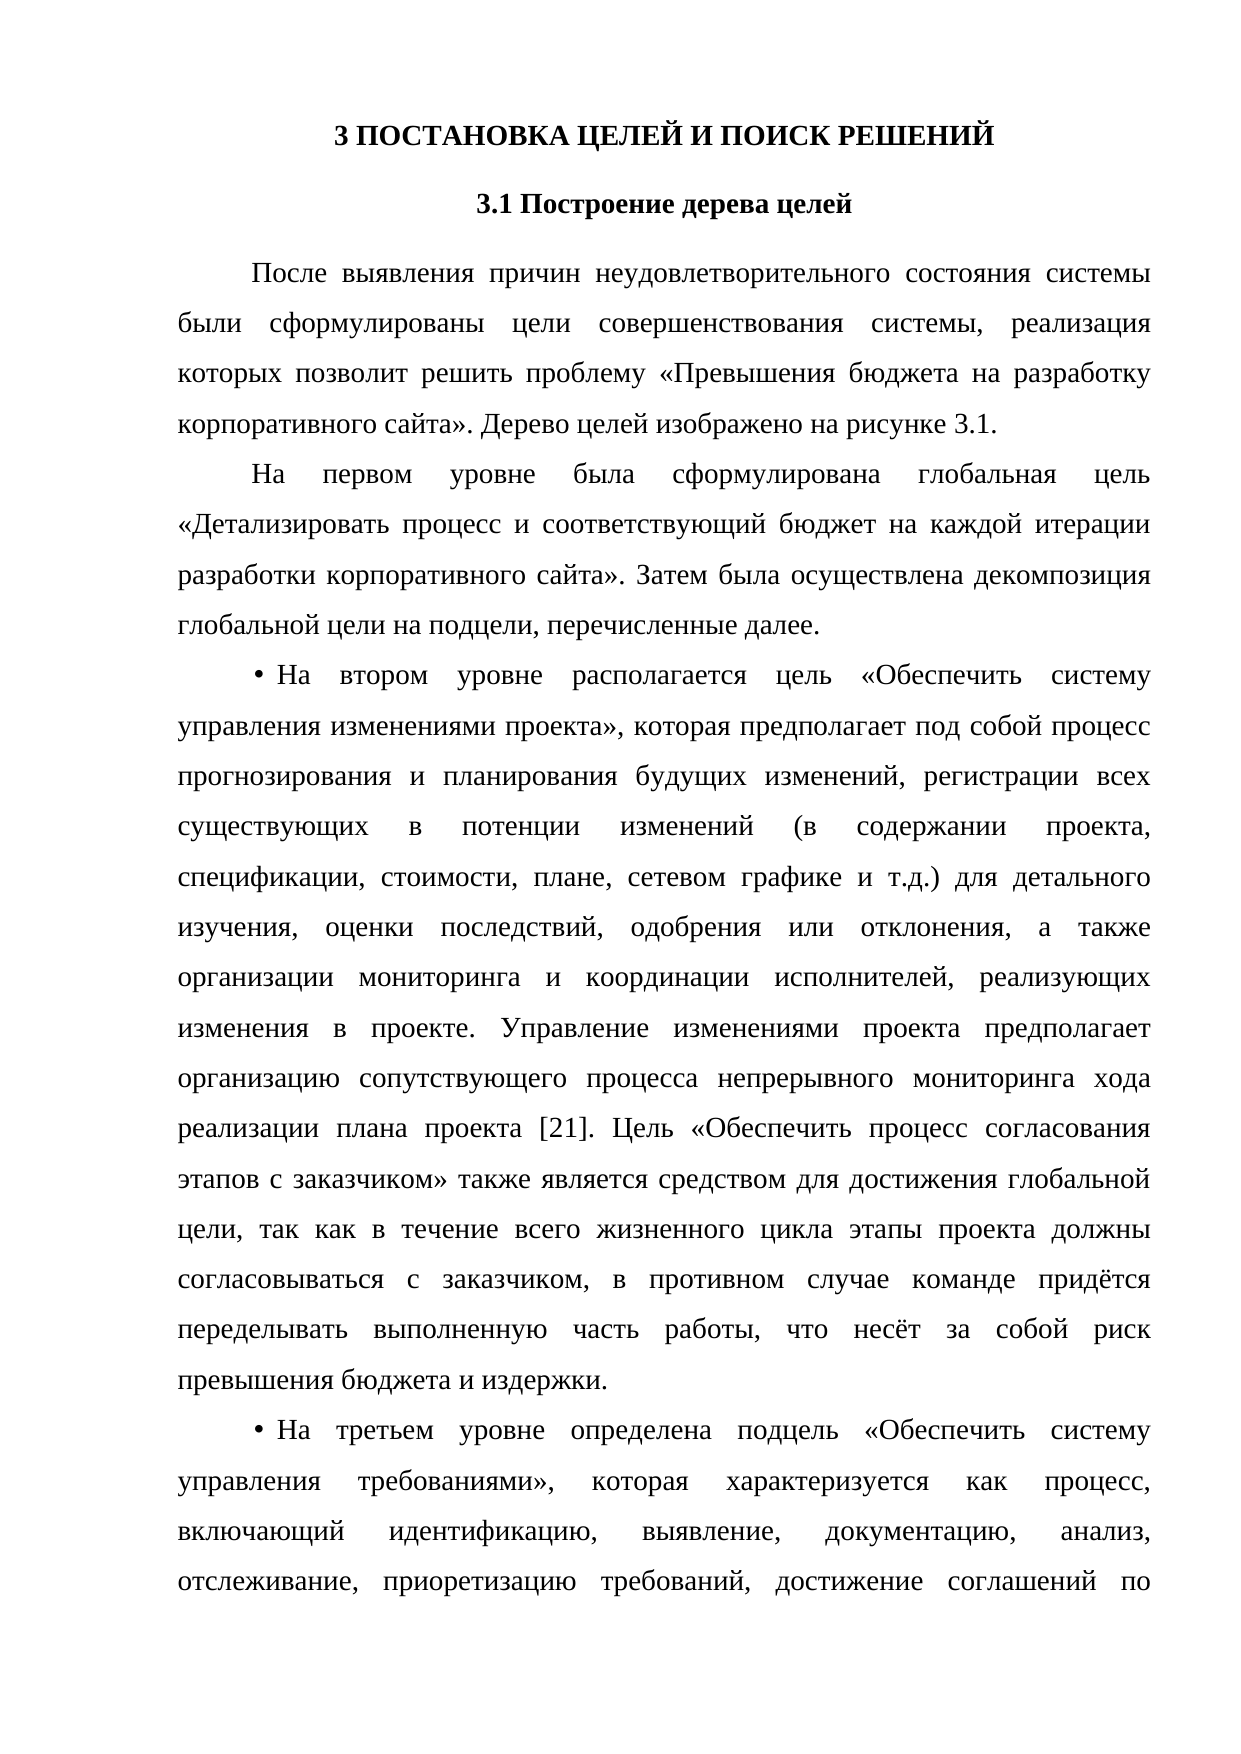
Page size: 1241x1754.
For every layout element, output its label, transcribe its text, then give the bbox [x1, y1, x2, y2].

text На первом уровне была сформулирована глобальная цель «Детализировать процесс и соответствующий бюджет на каждой итерации разработки корпоративного сайта». Затем была осуществлена декомпозиция глобальной цели на подцели, перечисленные далее. [177, 456, 1152, 641]
list На втором уровне располагается цель «Обеспечить систему управления изменениями проекта», которая предполагает под собой процесс прогнозирования и планирования будущих изменений, регистрации всех существующих в потенции изменений (в содержании проекта, спецификации, стоимости, плане, сетевом графике и т.д.) для детального изучения, оценки последствий, одобрения или отклонения, а также организации мониторинга и координации исполнителей, реализующих изменения в проекте. Управление изменениями проекта предполагает организацию сопутствующего процесса непрерывного мониторинга хода реализации плана проекта [21]. Цель «Обеспечить процесс согласования этапов с заказчиком» также является средством для достижения глобальной цели, так как в течение всего жизненного цикла этапы проекта должны согласовываться с заказчиком, в противном случае команде придётся переделывать выполненную часть работы, что несёт за собой риск превышения бюджета и издержки. [177, 657, 1152, 1396]
list На третьем уровне определена подцель «Обеспечить систему управления требованиями», которая характеризуется как процесс, включающий идентификацию, выявление, документацию, анализ, отслеживание, приоретизацию требований, достижение соглашений по [177, 1412, 1152, 1597]
subtitle 3.1 Построение дерева целей [177, 186, 1152, 220]
text После выявления причин неудовлетворительного состояния системы были сформулированы цели совершенствования системы, реализация которых позволит решить проблему «Превышения бюджета на разработку корпоративного сайта». Дерево целей изображено на рисунке 3.1. [177, 255, 1152, 439]
subtitle 3 ПОСТАНОВКА ЦЕЛЕЙ И ПОИСК РЕШЕНИЙ [177, 118, 1152, 152]
